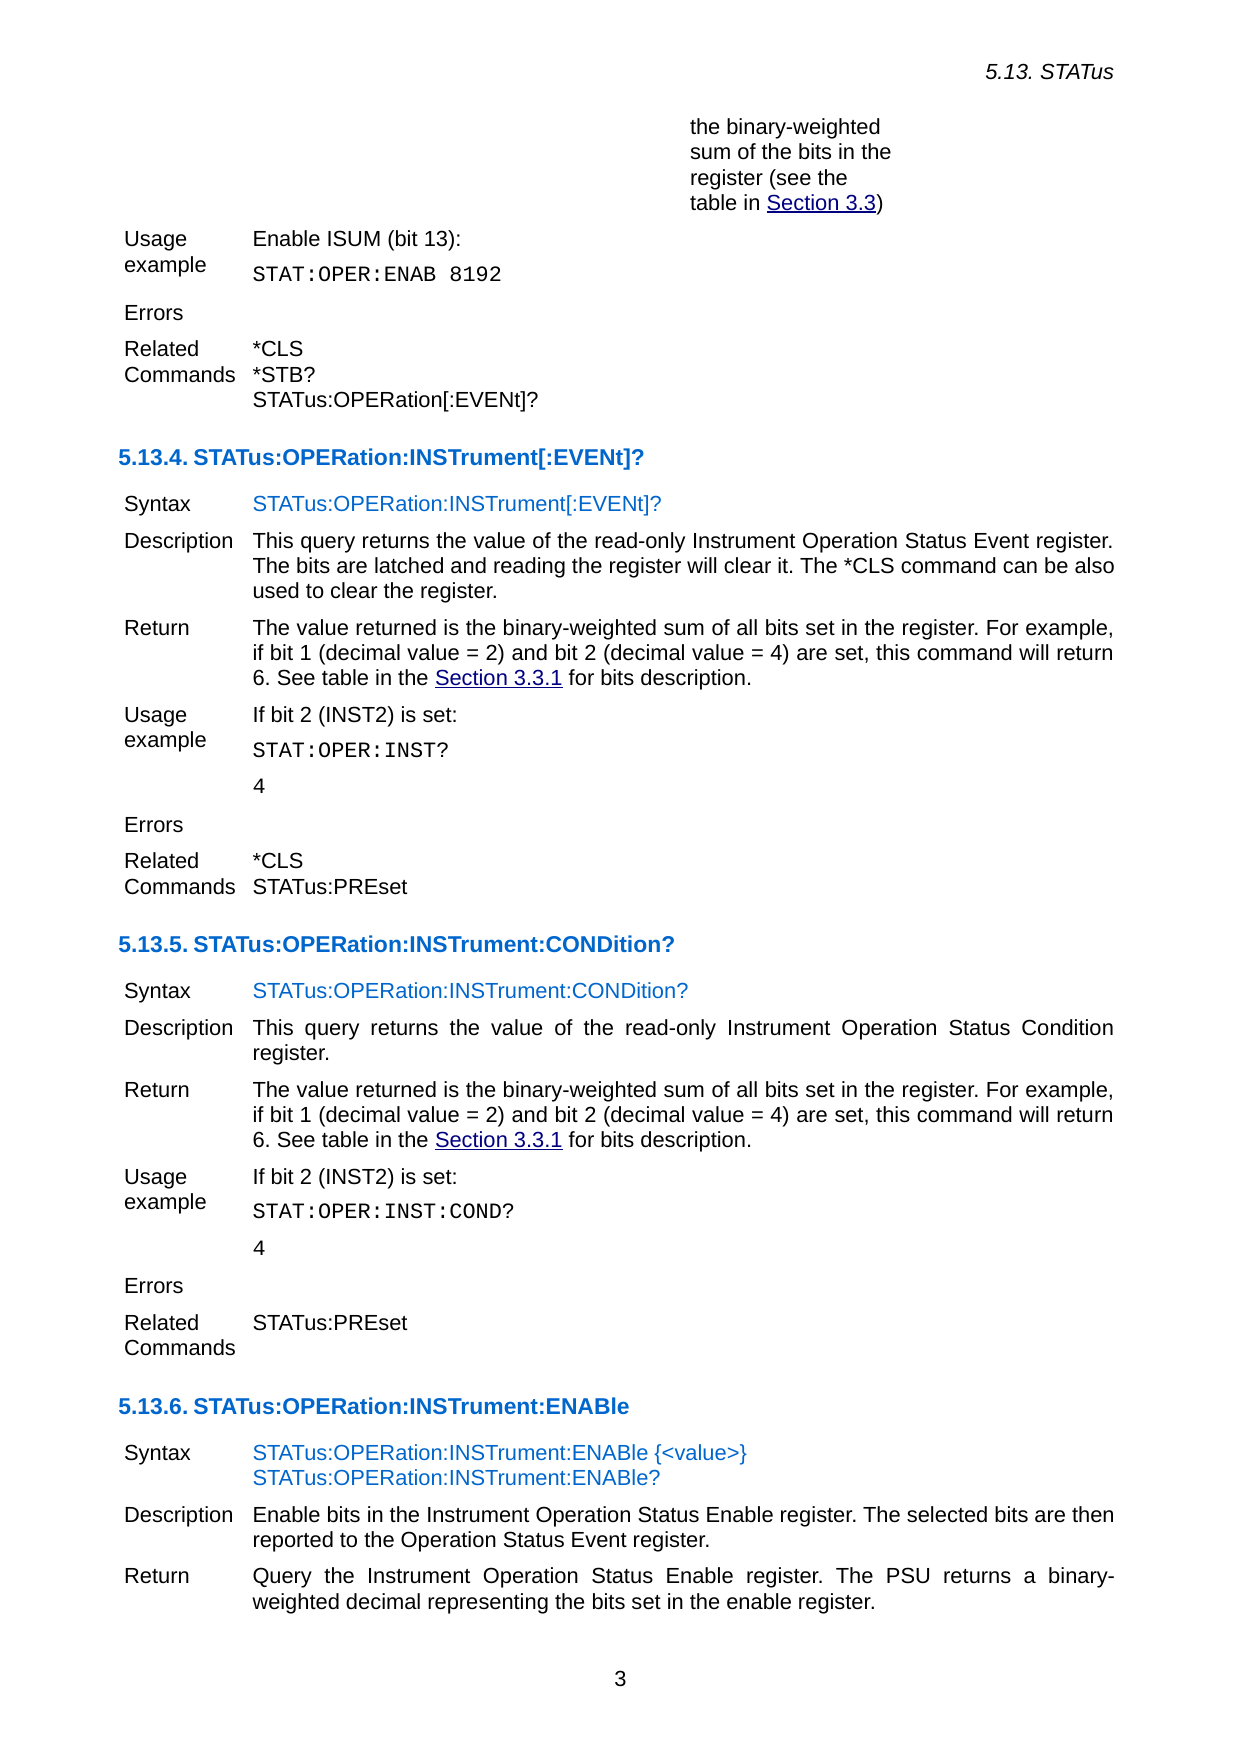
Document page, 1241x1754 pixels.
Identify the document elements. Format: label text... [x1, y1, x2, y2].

table_cell Related Commands [118, 331, 247, 418]
table_cell [465, 106, 684, 221]
table_cell *CLS STATus:PREset [247, 843, 1122, 904]
table_cell Return [118, 609, 247, 696]
table_cell Enable bits in the Instrument Operation Status Enable register. The selected bits are then reported to the Operation Status Event register. [247, 1496, 1122, 1558]
table_cell Query the Instrument Operation Status Enable register. The PSU returns a binary-weighted decimal representing the bits set in the enable register. [247, 1558, 1122, 1619]
table_cell [247, 806, 1122, 843]
table_cell The value returned is the binary-weighted sum of all bits set in the register. For example, if bit 1 (decimal value = 2) and bit 2 (decimal value = 4) are set, this command will return 6. See table in the Section 3.3.1 for bits description. [247, 609, 1122, 696]
table_cell This query returns the value of the read-only Instrument Operation Status Event register. The bits are latched and reading the register will clear it. The *CLS command can be also used to clear the register. [247, 522, 1122, 609]
table_cell Description [118, 1496, 247, 1558]
table_header Syntax [118, 485, 247, 522]
table_cell the binary-weighted sum of the bits in the register (see the table in Section 3.3) [684, 106, 903, 221]
table_cell [247, 1268, 1122, 1304]
table_cell Usage example [118, 696, 247, 806]
table_header Syntax [118, 1434, 247, 1496]
table_cell Usage example [118, 1158, 247, 1268]
table_cell Enable ISUM (bit 13): STAT:OPER:ENAB 8192 [247, 221, 1122, 294]
table_cell [118, 106, 247, 221]
table_cell *CLS *STB? STATus:OPERation[:EVENt]? [247, 331, 1122, 418]
table_cell If bit 2 (INST2) is set: STAT:OPER:INST:COND? 4 [247, 1158, 1122, 1268]
table_cell Errors [118, 806, 247, 843]
table_cell Errors [118, 1268, 247, 1304]
table_header STATus:OPERation:INSTrument:CONDition? [247, 972, 1122, 1009]
table_header STATus:OPERation:INSTrument:ENABle {<value>} STATus:OPERation:INSTrument:ENABle? [247, 1434, 1122, 1496]
table_cell [903, 106, 1122, 221]
table_header Syntax [118, 972, 247, 1009]
subtitle STATus:OPERation:INSTrument:ENABle [118, 1393, 1122, 1419]
table_cell This query returns the value of the read-only Instrument Operation Status Condition register. [247, 1009, 1122, 1071]
table_cell Return [118, 1071, 247, 1158]
table_cell Usage example [118, 221, 247, 294]
subtitle STATus:OPERation:INSTrument:CONDition? [118, 931, 1122, 957]
table_cell Related Commands [118, 843, 247, 904]
table_cell Description [118, 1009, 247, 1071]
table_cell [247, 294, 1122, 331]
table_header STATus:OPERation:INSTrument[:EVENt]? [247, 485, 1122, 522]
table_cell Related Commands [118, 1304, 247, 1366]
table_cell Description [118, 522, 247, 609]
table_cell STATus:PREset [247, 1304, 1122, 1366]
subtitle STATus:OPERation:INSTrument[:EVENt]? [118, 444, 1122, 471]
table_cell Return [118, 1558, 247, 1619]
table_cell If bit 2 (INST2) is set: STAT:OPER:INST? 4 [247, 696, 1122, 806]
table_cell The value returned is the binary-weighted sum of all bits set in the register. For example, if bit 1 (decimal value = 2) and bit 2 (decimal value = 4) are set, this command will return 6. See table in the Section 3.3.1 for bits description. [247, 1071, 1122, 1158]
table_cell Errors [118, 294, 247, 331]
table_cell [247, 106, 465, 221]
